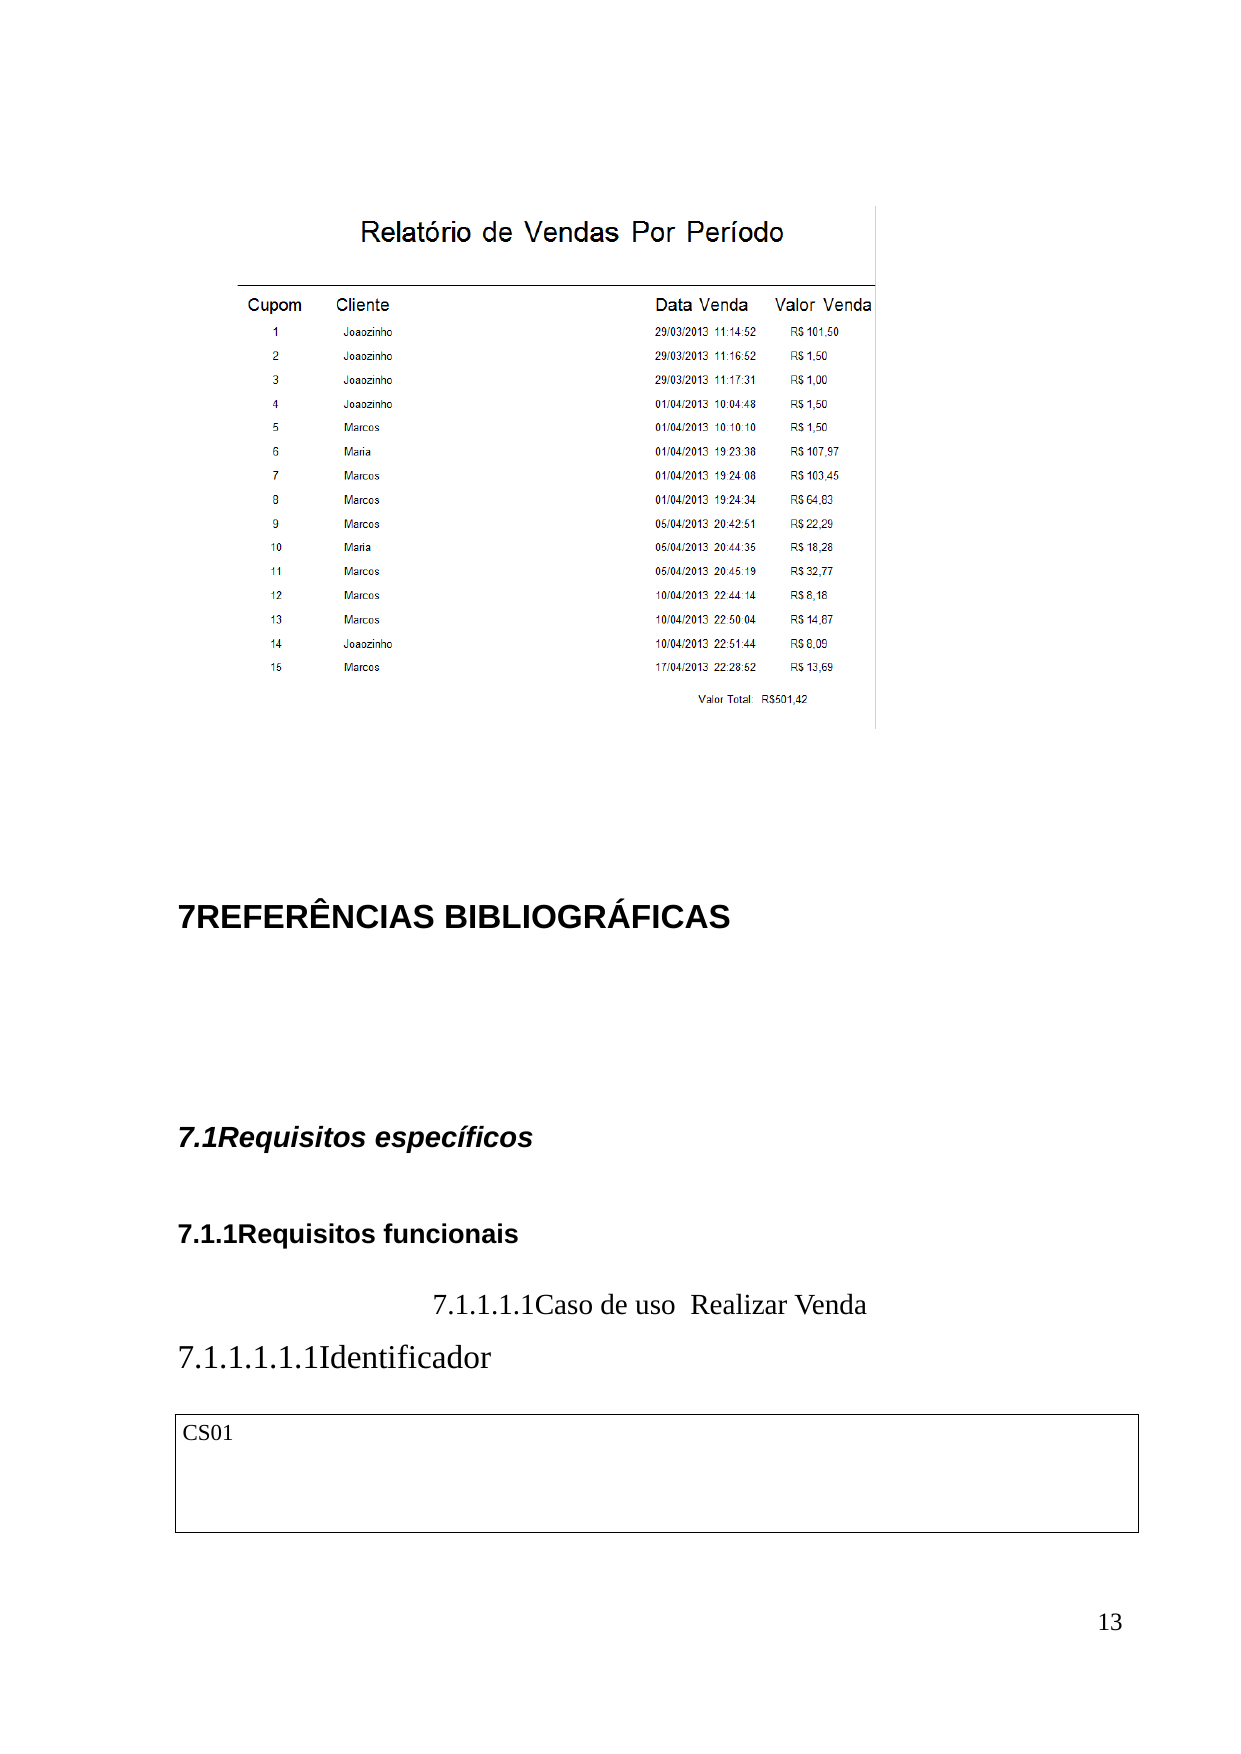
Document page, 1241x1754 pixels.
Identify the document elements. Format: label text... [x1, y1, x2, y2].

subtitle Caso de uso Realizar Venda [177, 1287, 1122, 1321]
subtitle REFERÊNCIAS BIBLIOGRÁFICAS [177, 897, 1122, 936]
table_header CS01 [176, 1415, 1138, 1532]
subtitle Requisitos funcionais [177, 1218, 1122, 1250]
subtitle Requisitos específicos [177, 1120, 1122, 1154]
subtitle Identificador [177, 1338, 1122, 1376]
